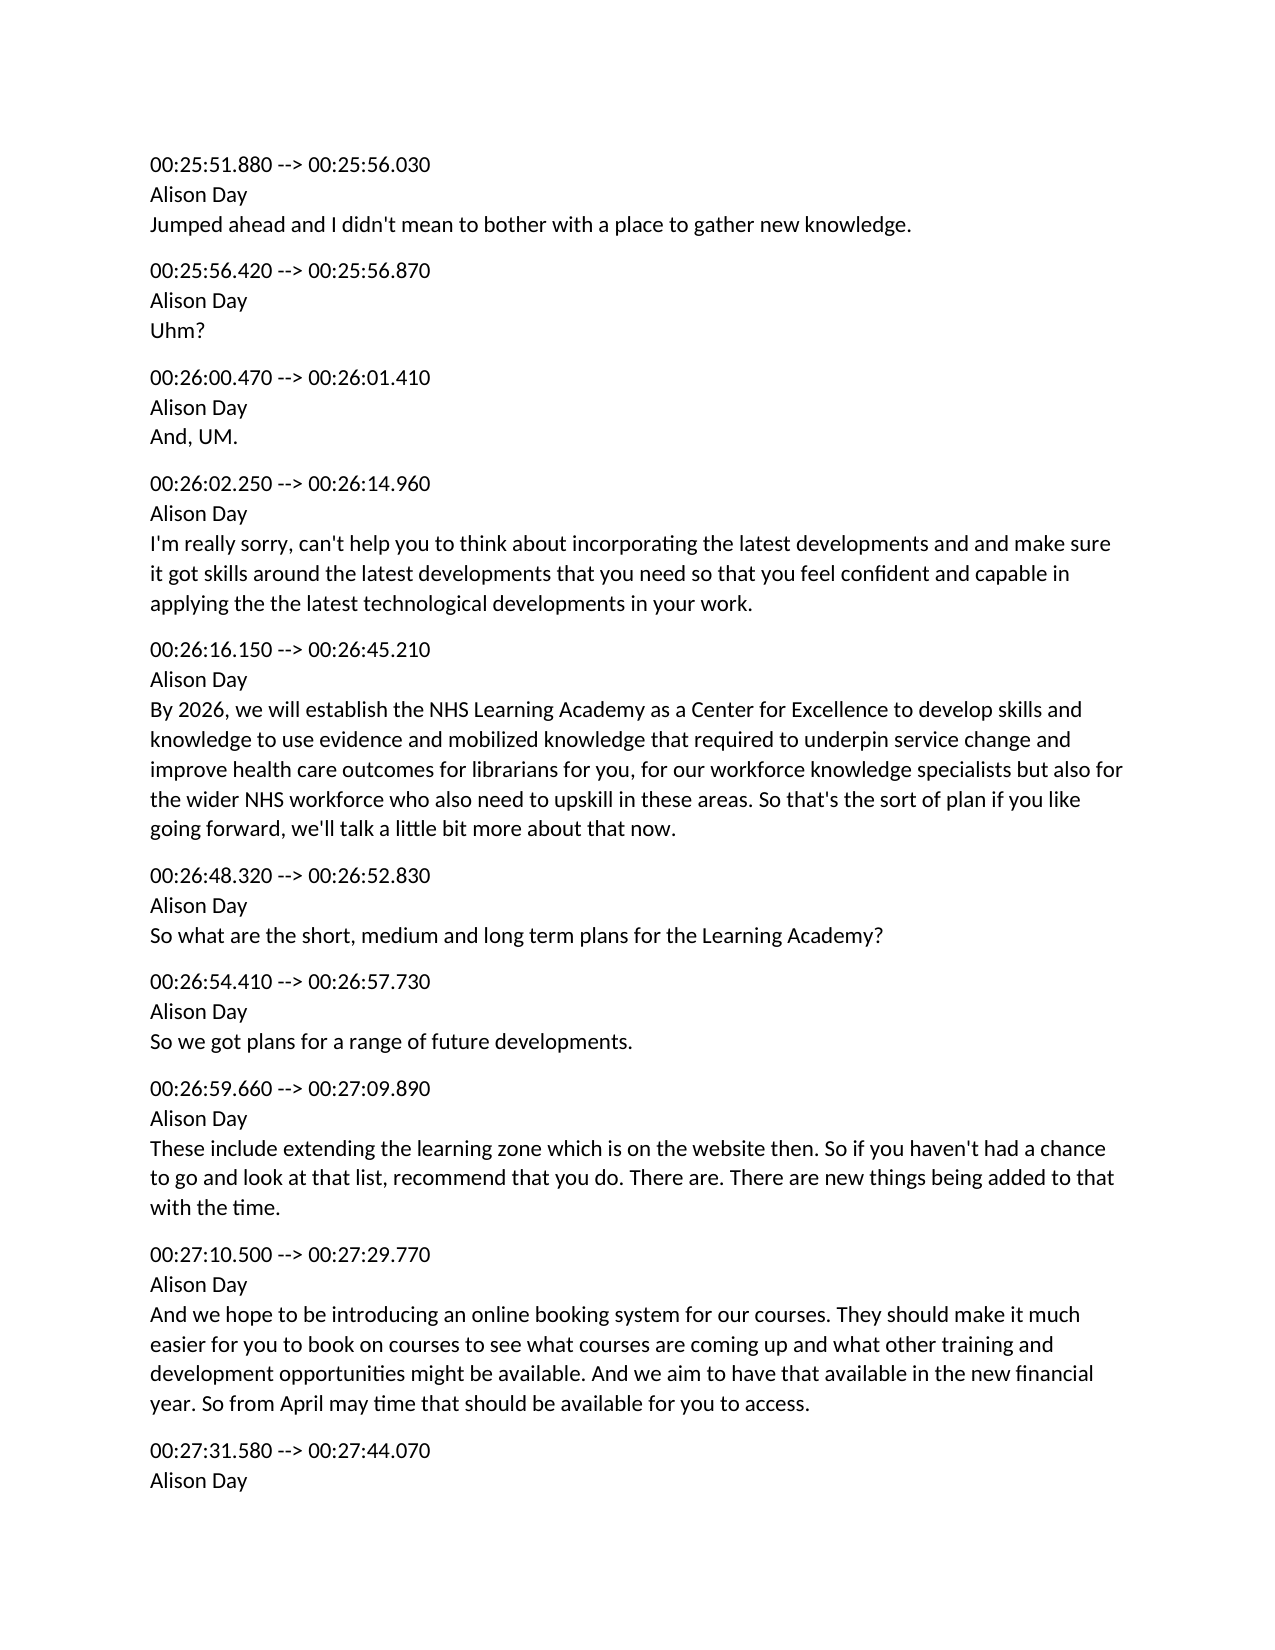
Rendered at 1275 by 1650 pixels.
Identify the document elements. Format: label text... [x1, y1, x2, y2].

text 00:27:31.580 --> 00:27:44.070 Alison Day [150, 1436, 1125, 1494]
text 00:25:56.420 --> 00:25:56.870 Alison Day Uhm? [150, 256, 1125, 344]
text 00:26:02.250 --> 00:26:14.960 Alison Day I'm really sorry, can't help you to think about incorporating the latest developments and and make sure it got skills around the latest developments that you need so that you feel confident and capable in applying the the latest technological developments in your work. [150, 469, 1125, 617]
text 00:26:00.470 --> 00:26:01.410 Alison Day And, UM. [150, 363, 1125, 451]
text 00:26:48.320 --> 00:26:52.830 Alison Day So what are the short, medium and long term plans for the Learning Academy? [150, 861, 1125, 949]
text 00:27:10.500 --> 00:27:29.770 Alison Day And we hope to be introducing an online booking system for our courses. They should make it much easier for you to book on courses to see what courses are coming up and what other training and development opportunities might be available. And we aim to have that available in the new financial year. So from April may time that should be available for you to access. [150, 1240, 1125, 1417]
text 00:26:59.660 --> 00:27:09.890 Alison Day These include extending the learning zone which is on the website then. So if you haven't had a chance to go and look at that list, recommend that you do. There are. There are new things being added to that with the time. [150, 1074, 1125, 1221]
text 00:26:16.150 --> 00:26:45.210 Alison Day By 2026, we will establish the NHS Learning Academy as a Center for Excellence to develop skills and knowledge to use evidence and mobilized knowledge that required to underpin service change and improve health care outcomes for librarians for you, for our workforce knowledge specialists but also for the wider NHS workforce who also need to upskill in these areas. So that's the sort of plan if you like going forward, we'll talk a little bit more about that now. [150, 635, 1125, 843]
text 00:25:51.880 --> 00:25:56.030 Alison Day Jumped ahead and I didn't mean to bother with a place to gather new knowledge. [150, 150, 1125, 238]
text 00:26:54.410 --> 00:26:57.730 Alison Day So we got plans for a range of future developments. [150, 967, 1125, 1055]
